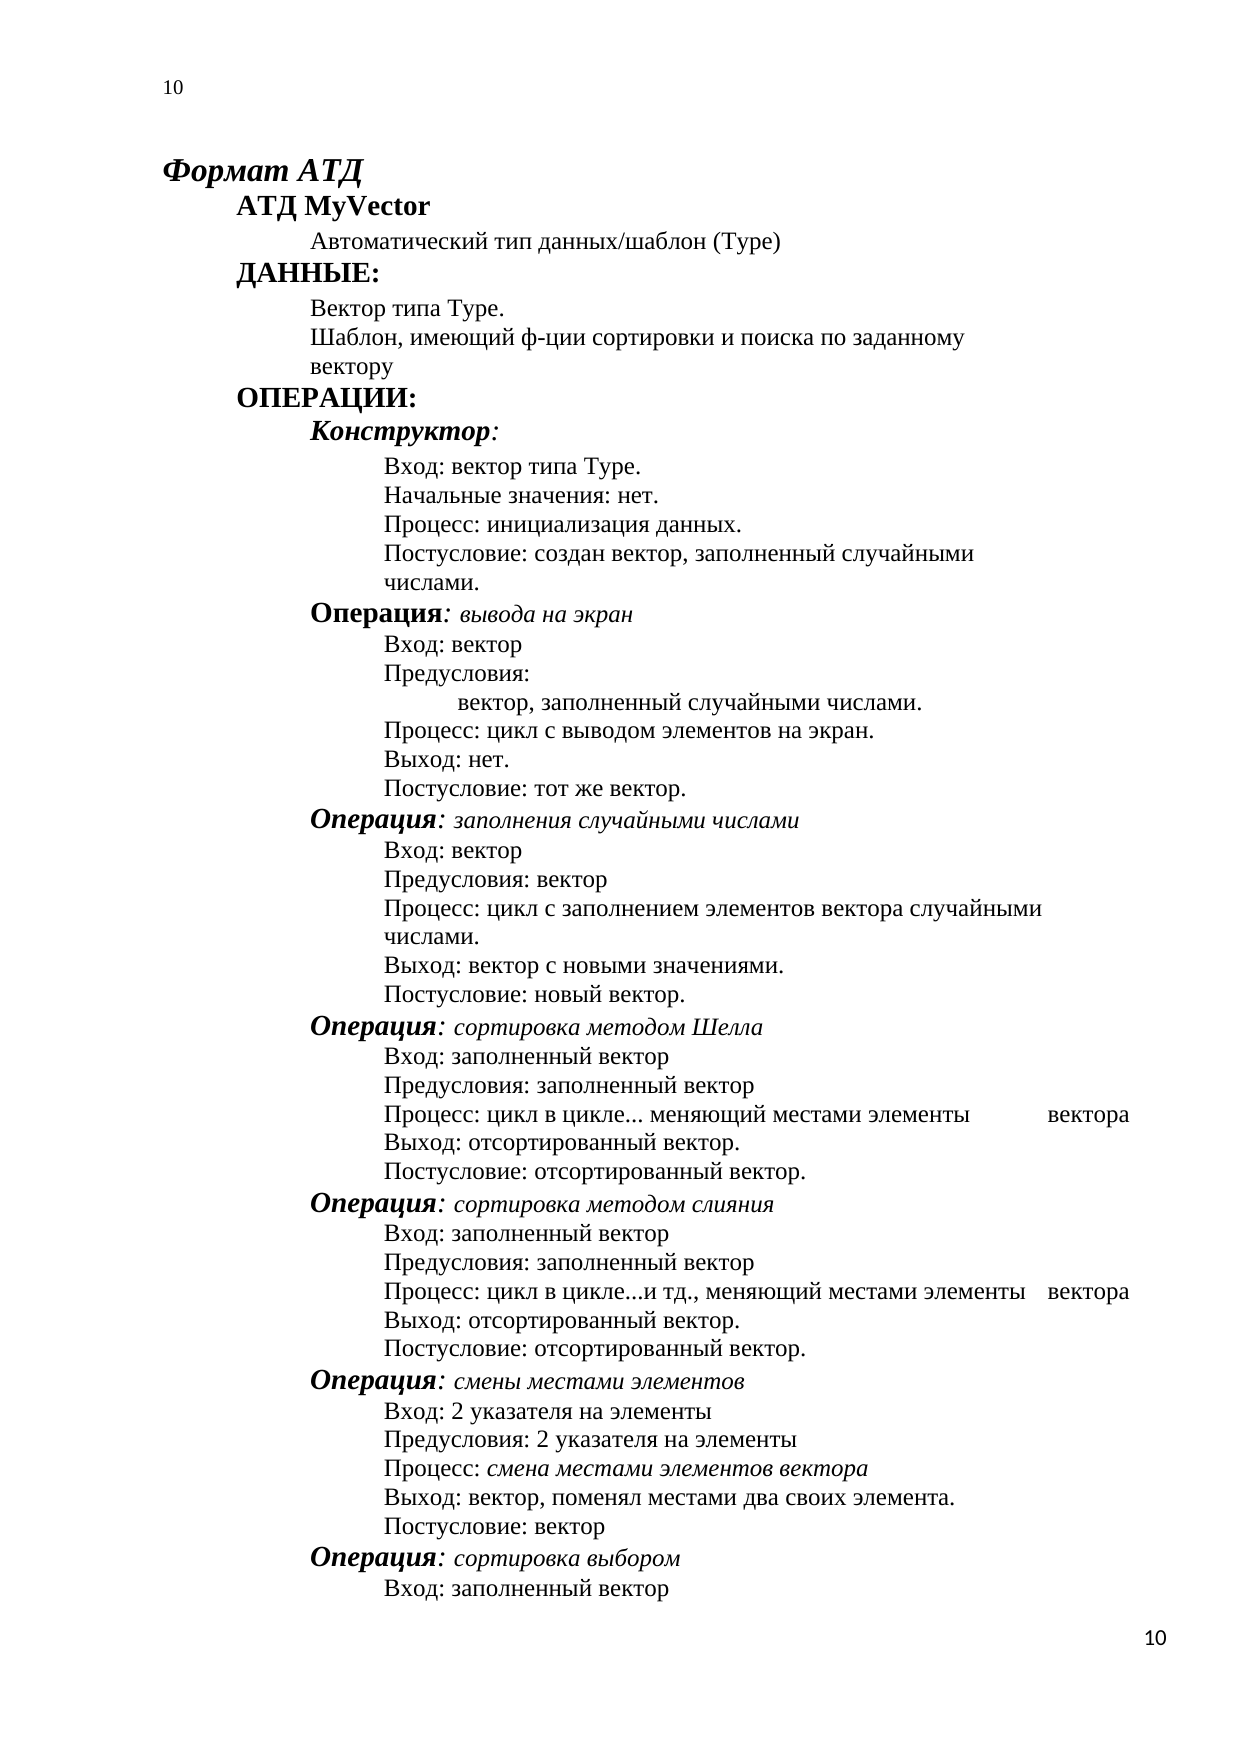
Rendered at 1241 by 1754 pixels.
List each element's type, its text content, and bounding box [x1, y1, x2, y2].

text Выход: вектор, поменял местами два своих элемента. [162, 1482, 1166, 1511]
text Вход: заполненный вектор [162, 1573, 1166, 1602]
text Постусловие: отсортированный вектор. [162, 1333, 1166, 1362]
text Вектор типа Type. [162, 289, 1166, 322]
text ОПЕРАЦИИ: [162, 380, 1166, 413]
text ДАННЫЕ: [162, 255, 1166, 289]
text Автоматический тип данных/шаблон (Type) [162, 222, 1166, 255]
text Вход: вектор [162, 835, 1166, 864]
text Вход: заполненный вектор [162, 1041, 1166, 1070]
text Предусловия: [162, 658, 1166, 687]
text Постусловие: новый вектор. [162, 979, 1166, 1008]
text Операция: вывода на экран [162, 596, 1166, 629]
text Конструктор: [162, 413, 1166, 447]
text Процесс: цикл в цикле...и тд., меняющий местами элементы вектора [162, 1276, 1166, 1305]
text Шаблон, имеющий ф-ции сортировки и поиска по заданному вектору [162, 322, 1166, 380]
text Вход: вектор типа Type. [162, 447, 1166, 481]
text Операция: заполнения случайными числами [162, 802, 1166, 835]
text Процесс: инициализация данных. [162, 509, 1166, 538]
text Процесс: цикл с выводом элементов на экран. [162, 715, 1166, 744]
text Постусловие: вектор [162, 1511, 1166, 1539]
text АТД MyVector [162, 188, 1166, 222]
text Выход: отсортированный вектор. [162, 1305, 1166, 1333]
text Вход: вектор [162, 629, 1166, 658]
text Вход: заполненный вектор [162, 1218, 1166, 1247]
text Процесс: цикл с заполнением элементов вектора случайными числами. [162, 893, 1166, 950]
text Предусловия: заполненный вектор [162, 1070, 1166, 1099]
text Выход: вектор с новыми значениями. [162, 950, 1166, 979]
text Предусловия: заполненный вектор [162, 1247, 1166, 1276]
text Операция: сортировка методом Шелла [162, 1008, 1166, 1041]
text Операция: сортировка выбором [162, 1539, 1166, 1573]
text Вход: 2 указателя на элементы [162, 1396, 1166, 1424]
text Предусловия: вектор [162, 864, 1166, 893]
text Предусловия: 2 указателя на элементы [162, 1424, 1166, 1453]
text вектор, заполненный случайными числами. [162, 687, 1166, 715]
text Постусловие: создан вектор, заполненный случайными числами. [162, 538, 1166, 596]
text Процесс: цикл в цикле... меняющий местами элементы вектора Выход: отсортированный вектор. [162, 1099, 1166, 1156]
text Постусловие: тот же вектор. [162, 773, 1166, 802]
list Формат АТД [162, 150, 1166, 188]
text Начальные значения: нет. [162, 481, 1166, 509]
text Операция: сортировка методом слияния [162, 1185, 1166, 1218]
text Выход: нет. [162, 744, 1166, 773]
text Постусловие: отсортированный вектор. [162, 1156, 1166, 1185]
text Процесс: смена местами элементов вектора [162, 1453, 1166, 1482]
text Операция: смены местами элементов [162, 1362, 1166, 1396]
